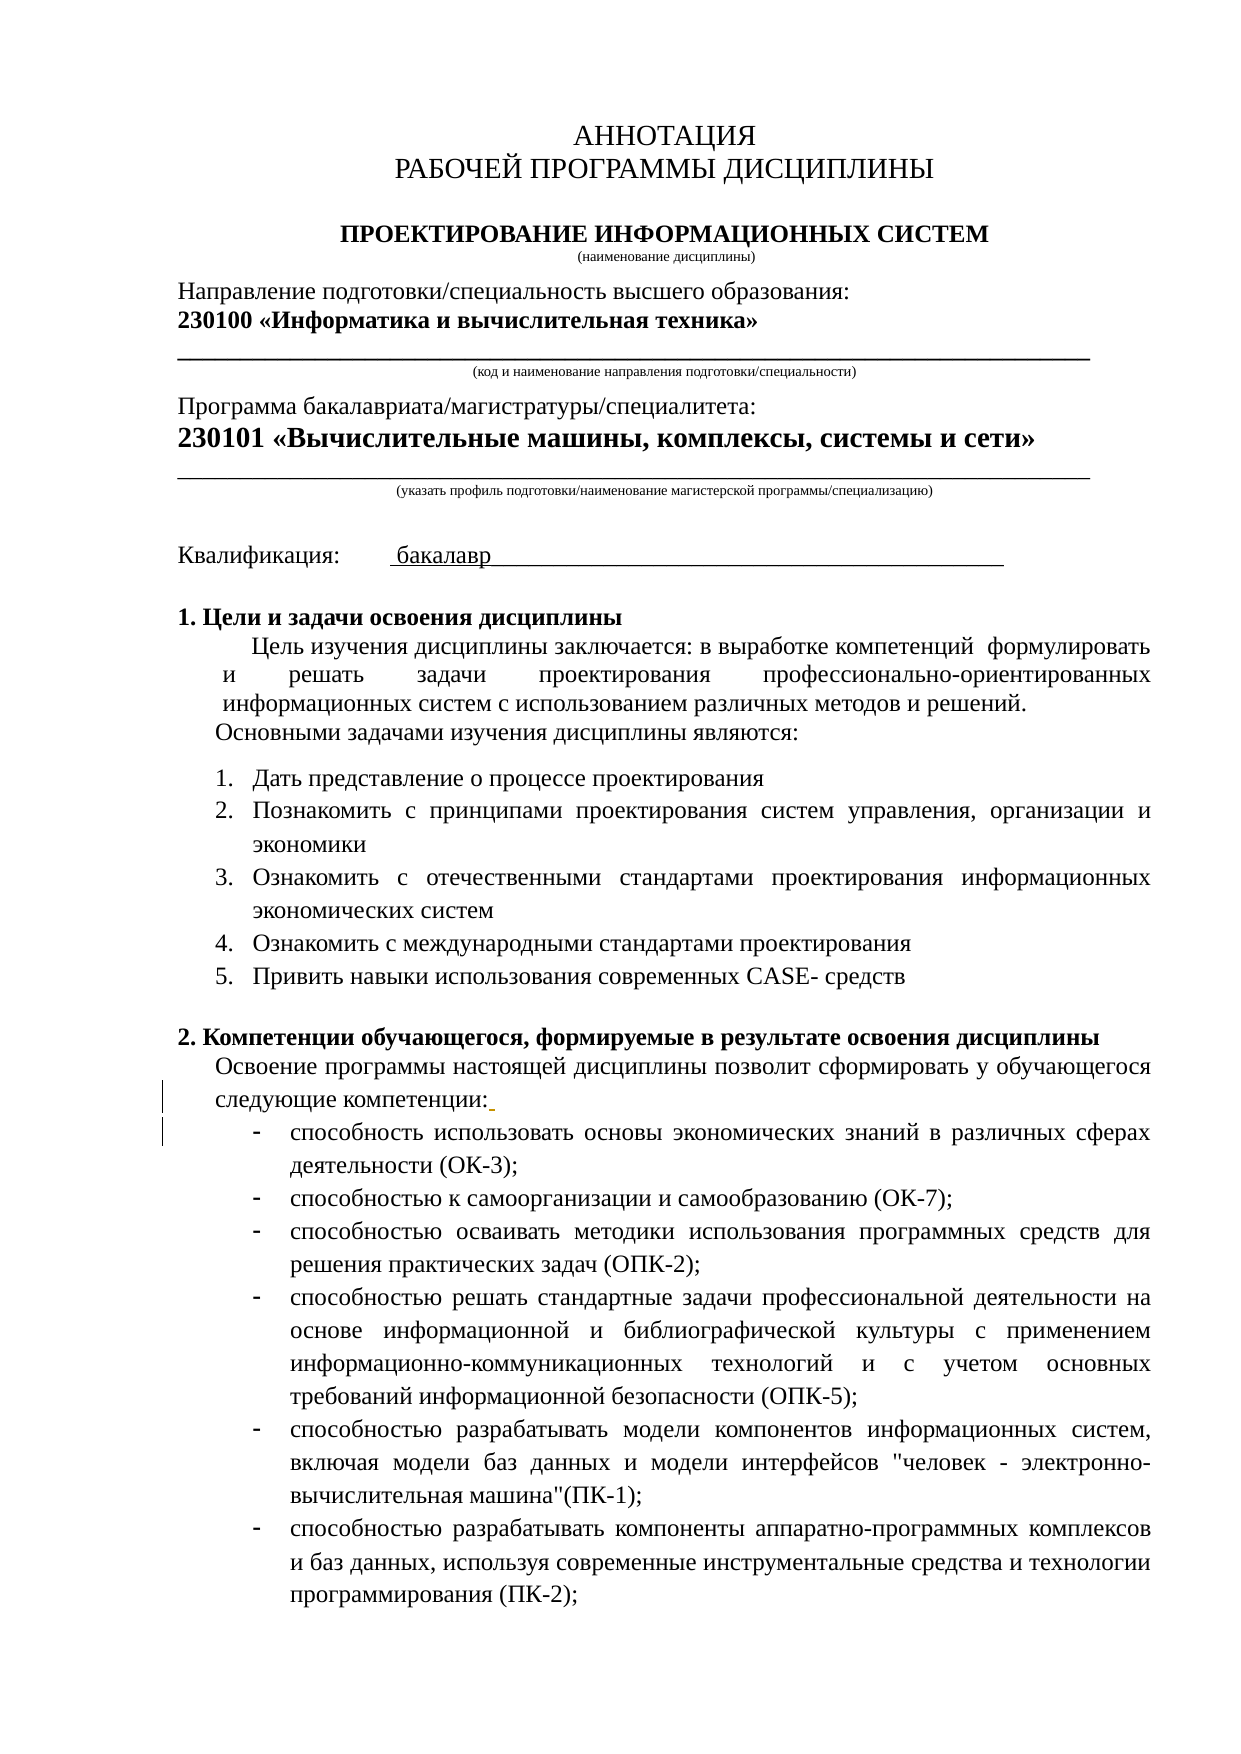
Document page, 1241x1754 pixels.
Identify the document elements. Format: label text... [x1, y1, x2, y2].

text АННОТАЦИЯ [177, 118, 1152, 152]
text Основными задачами изучения дисциплины являются: [215, 717, 1152, 746]
list Дать представление о процессе проектирования [215, 763, 1152, 791]
text (код и наименование направления подготовки/специальности) [177, 362, 1152, 391]
text 2. Компетенции обучающегося, формируемые в результате освоения дисциплины [177, 1022, 1152, 1051]
text _________________________________________________________________________ [177, 453, 1152, 482]
text Квалификация: бакалавр_________________________________________ [177, 540, 1152, 568]
text 230100 «Информатика и вычислительная техника» [177, 305, 1152, 334]
list способность использовать основы экономических знаний в различных сферах деятельности (ОК-3); [252, 1117, 1152, 1179]
text _________________________________________________________________________ [177, 334, 1152, 362]
list Познакомить с принципами проектирования систем управления, организации и экономики [215, 796, 1152, 857]
list способностью разрабатывать компоненты аппаратно-программных комплексов и баз данных, используя современные инструментальные средства и технологии программирования (ПК-2); [252, 1513, 1152, 1608]
list способностью разрабатывать модели компонентов информационных систем, включая модели баз данных и модели интерфейсов "человек - электронно-вычислительная машина"(ПК-1); [252, 1414, 1152, 1509]
text (указать профиль подготовки/наименование магистерской программы/специализацию) [177, 482, 1152, 511]
list способностью осваивать методики использования программных средств для решения практических задач (ОПК-2); [252, 1216, 1152, 1278]
list Привить навыки использования современных CASE- средств [215, 961, 1152, 989]
text РАБОЧЕЙ ПРОГРАММЫ ДИСЦИПЛИНЫ [177, 152, 1152, 185]
list способностью решать стандартные задачи профессиональной деятельности на основе информационной и библиографической культуры с применением информационно-коммуникационных технологий и с учетом основных требований информационной безопасности (ОПК-5); [252, 1282, 1152, 1410]
list способностью к самоорганизации и самообразованию (ОК-7); [252, 1183, 1152, 1212]
text Направление подготовки/специальность высшего образования: [177, 276, 1152, 305]
text (наименование дисциплины) [177, 247, 1152, 276]
text Освоение программы настоящей дисциплины позволит сформировать у обучающегося следующие компетенции: [215, 1051, 1152, 1113]
list Ознакомить с отечественными стандартами проектирования информационных экономических систем [215, 862, 1152, 923]
text ПРОЕКТИРОВАНИЕ ИНФОРМАЦИОННЫХ СИСТЕМ [177, 219, 1152, 247]
text Цель изучения дисциплины заключается: в выработке компетенций формулировать и решать задачи проектирования профессионально-ориентированных информационных систем с использованием различных методов и решений. [222, 631, 1152, 717]
text Программа бакалавриата/магистратуры/специалитета: [177, 391, 1152, 420]
list Ознакомить с международными стандартами проектирования [215, 928, 1152, 956]
text 1. Цели и задачи освоения дисциплины [177, 602, 1152, 631]
text 230101 «Вычислительные машины, комплексы, системы и сети» [177, 420, 1152, 453]
